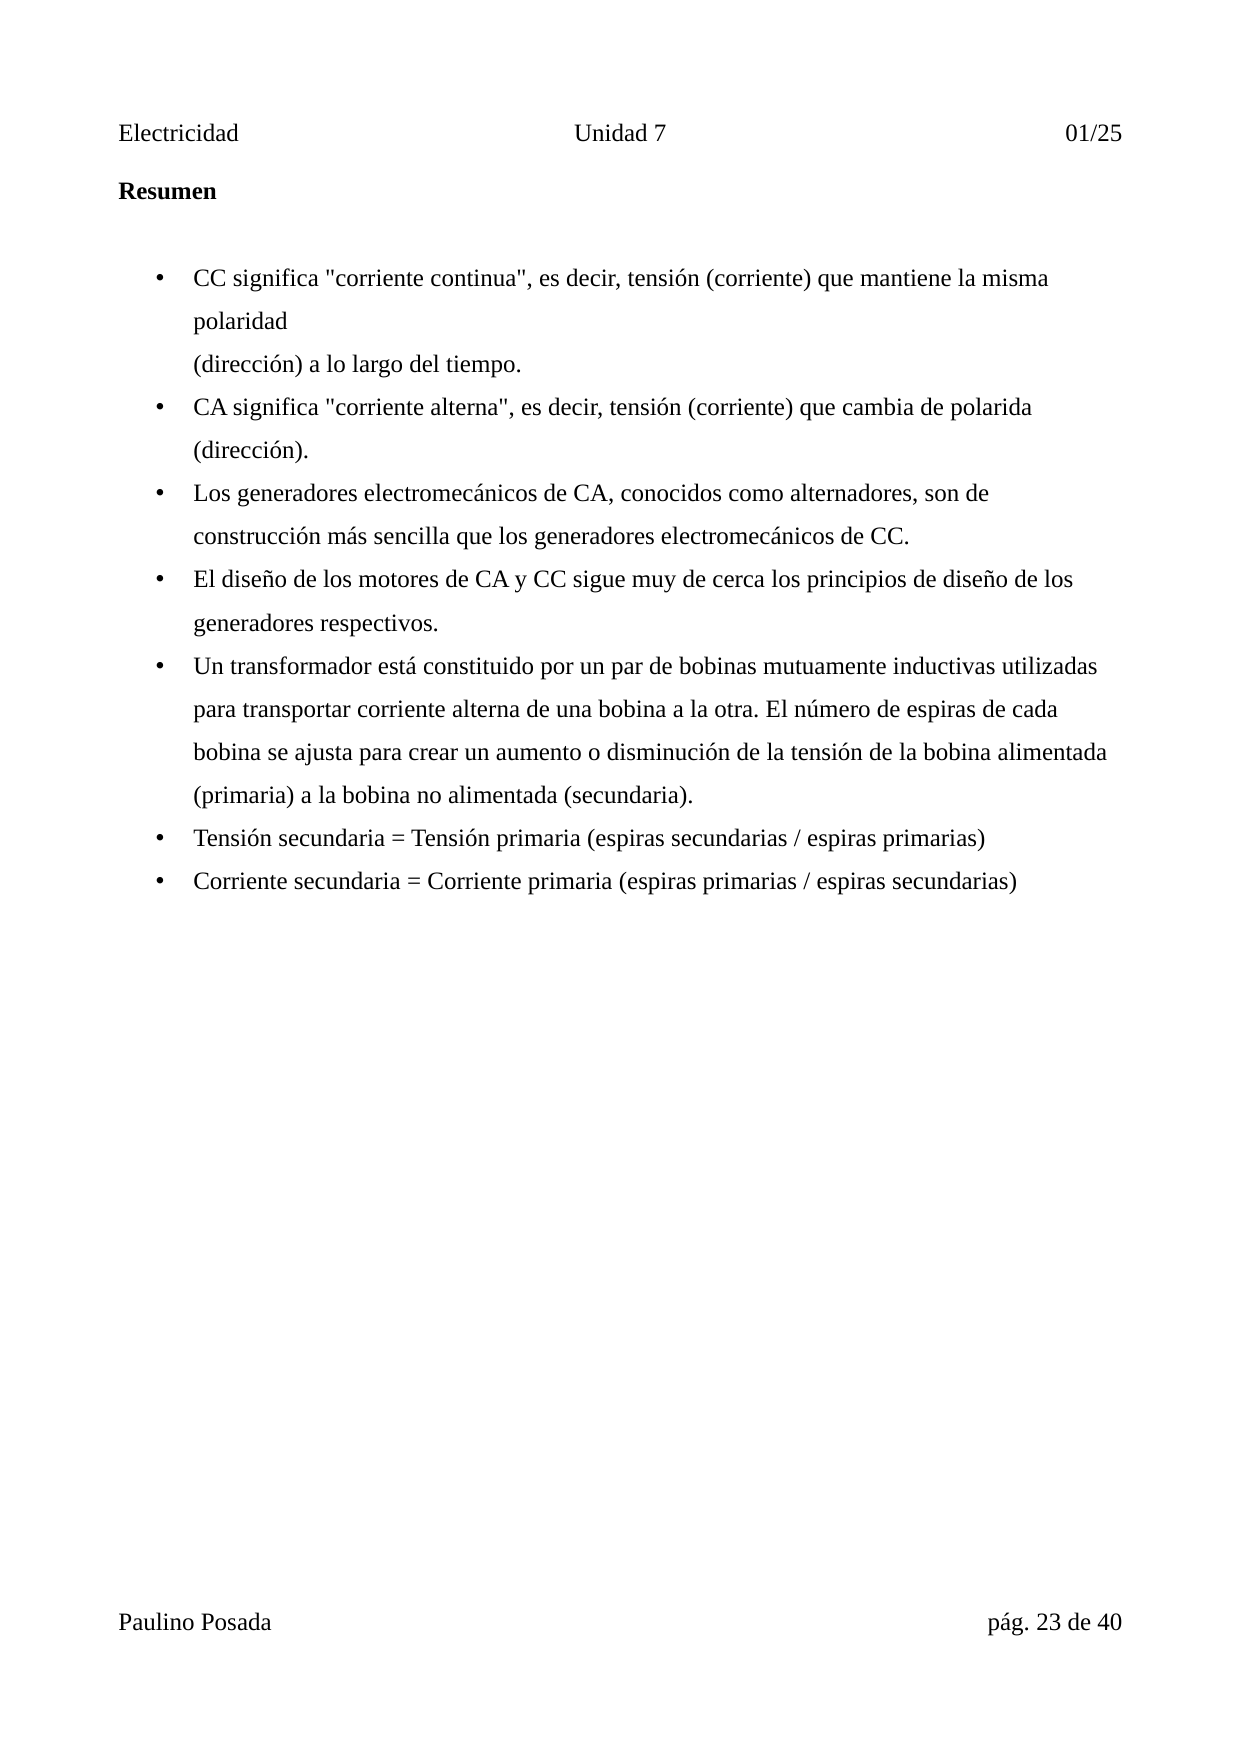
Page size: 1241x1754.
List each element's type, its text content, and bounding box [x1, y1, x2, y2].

list CA significa "corriente alterna", es decir, tensión (corriente) que cambia de polarida (dirección). [156, 392, 1122, 464]
list (dirección) a lo largo del tiempo. [156, 349, 1122, 378]
list Corriente secundaria = Corriente primaria (espiras primarias / espiras secundarias) [156, 866, 1122, 895]
list Tensión secundaria = Tensión primaria (espiras secundarias / espiras primarias) [156, 823, 1122, 852]
list Los generadores electromecánicos de CA, conocidos como alternadores, son de construcción más sencilla que los generadores electromecánicos de CC. [156, 478, 1122, 550]
text Resumen [118, 176, 1122, 205]
list CC significa "corriente continua", es decir, tensión (corriente) que mantiene la misma polaridad [156, 263, 1122, 334]
list Un transformador está constituido por un par de bobinas mutuamente inductivas utilizadas para transportar corriente alterna de una bobina a la otra. El número de espiras de cada bobina se ajusta para crear un aumento o disminución de la tensión de la bobina alimentada (primaria) a la bobina no alimentada (secundaria). [156, 651, 1122, 809]
list El diseño de los motores de CA y CC sigue muy de cerca los principios de diseño de los generadores respectivos. [156, 564, 1122, 636]
